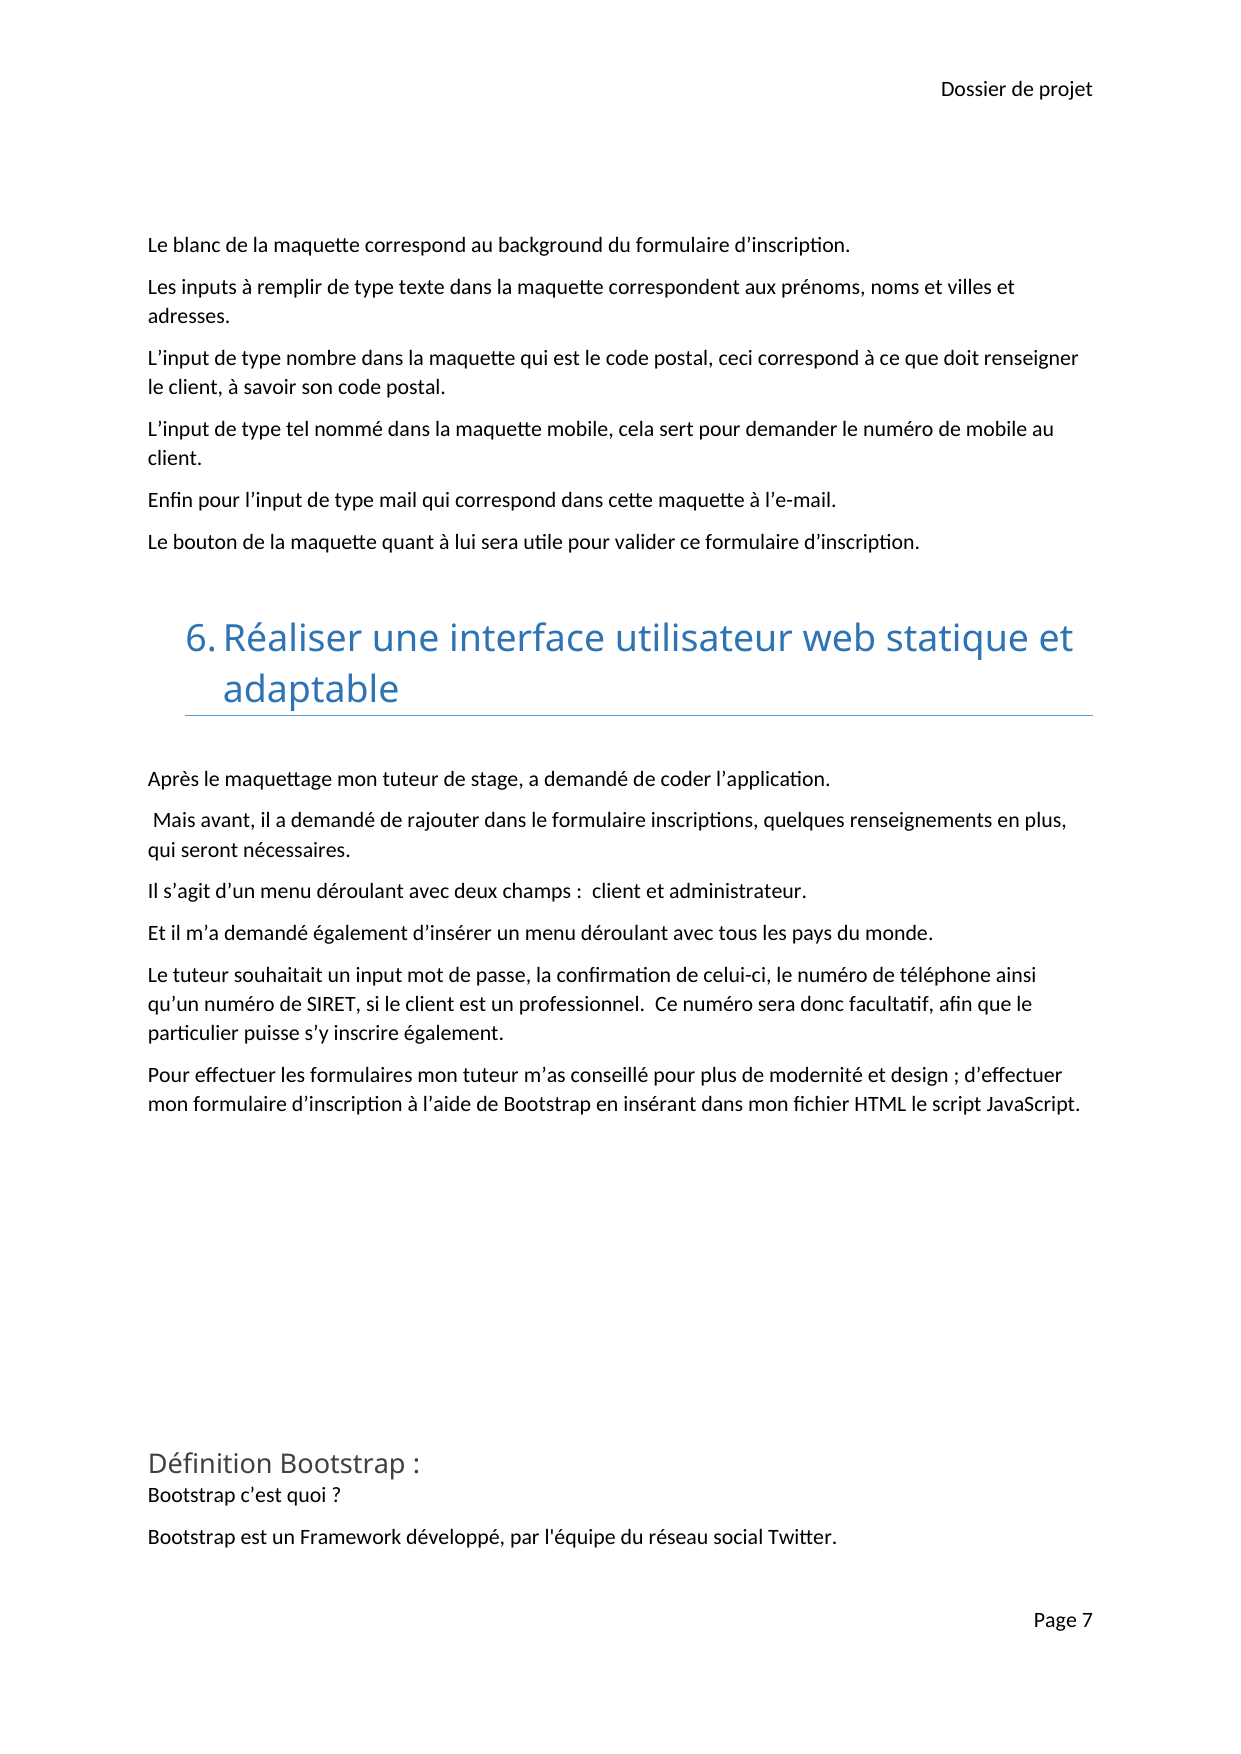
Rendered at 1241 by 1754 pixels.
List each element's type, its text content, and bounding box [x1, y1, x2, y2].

text Le blanc de la maquette correspond au background du formulaire d’inscription. [148, 231, 1093, 258]
text Le tuteur souhaitait un input mot de passe, la confirmation de celui-ci, le numéro de téléphone ainsi qu’un numéro de SIRET, si le client est un professionnel. Ce numéro sera donc facultatif, afin que le particulier puisse s’y inscrire également. [148, 961, 1093, 1046]
text Le bouton de la maquette quant à lui sera utile pour valider ce formulaire d’inscription. [148, 528, 1093, 554]
text L’input de type nombre dans la maquette qui est le code postal, ceci correspond à ce que doit renseigner le client, à savoir son code postal. [148, 344, 1093, 400]
text Bootstrap c’est quoi ? [148, 1481, 1093, 1508]
text Les inputs à remplir de type texte dans la maquette correspondent aux prénoms, noms et villes et adresses. [148, 273, 1093, 329]
text L’input de type tel nommé dans la maquette mobile, cela sert pour demander le numéro de mobile au client. [148, 415, 1093, 471]
list Réaliser une interface utilisateur web statique et adaptable [185, 611, 1093, 715]
subtitle Définition Bootstrap : [148, 1444, 1093, 1481]
text Bootstrap est un Framework développé, par l'équipe du réseau social Twitter. [148, 1523, 1093, 1550]
text Mais avant, il a demandé de rajouter dans le formulaire inscriptions, quelques renseignements en plus, qui seront nécessaires. [148, 806, 1093, 862]
text Enfin pour l’input de type mail qui correspond dans cette maquette à l’e-mail. [148, 486, 1093, 513]
text Après le maquettage mon tuteur de stage, a demandé de coder l’application. [148, 765, 1093, 791]
text Et il m’a demandé également d’insérer un menu déroulant avec tous les pays du monde. [148, 919, 1093, 946]
text Pour effectuer les formulaires mon tuteur m’as conseillé pour plus de modernité et design ; d’effectuer mon formulaire d’inscription à l’aide de Bootstrap en insérant dans mon fichier HTML le script JavaScript. [148, 1061, 1093, 1117]
text Il s’agit d’un menu déroulant avec deux champs : client et administrateur. [148, 877, 1093, 904]
